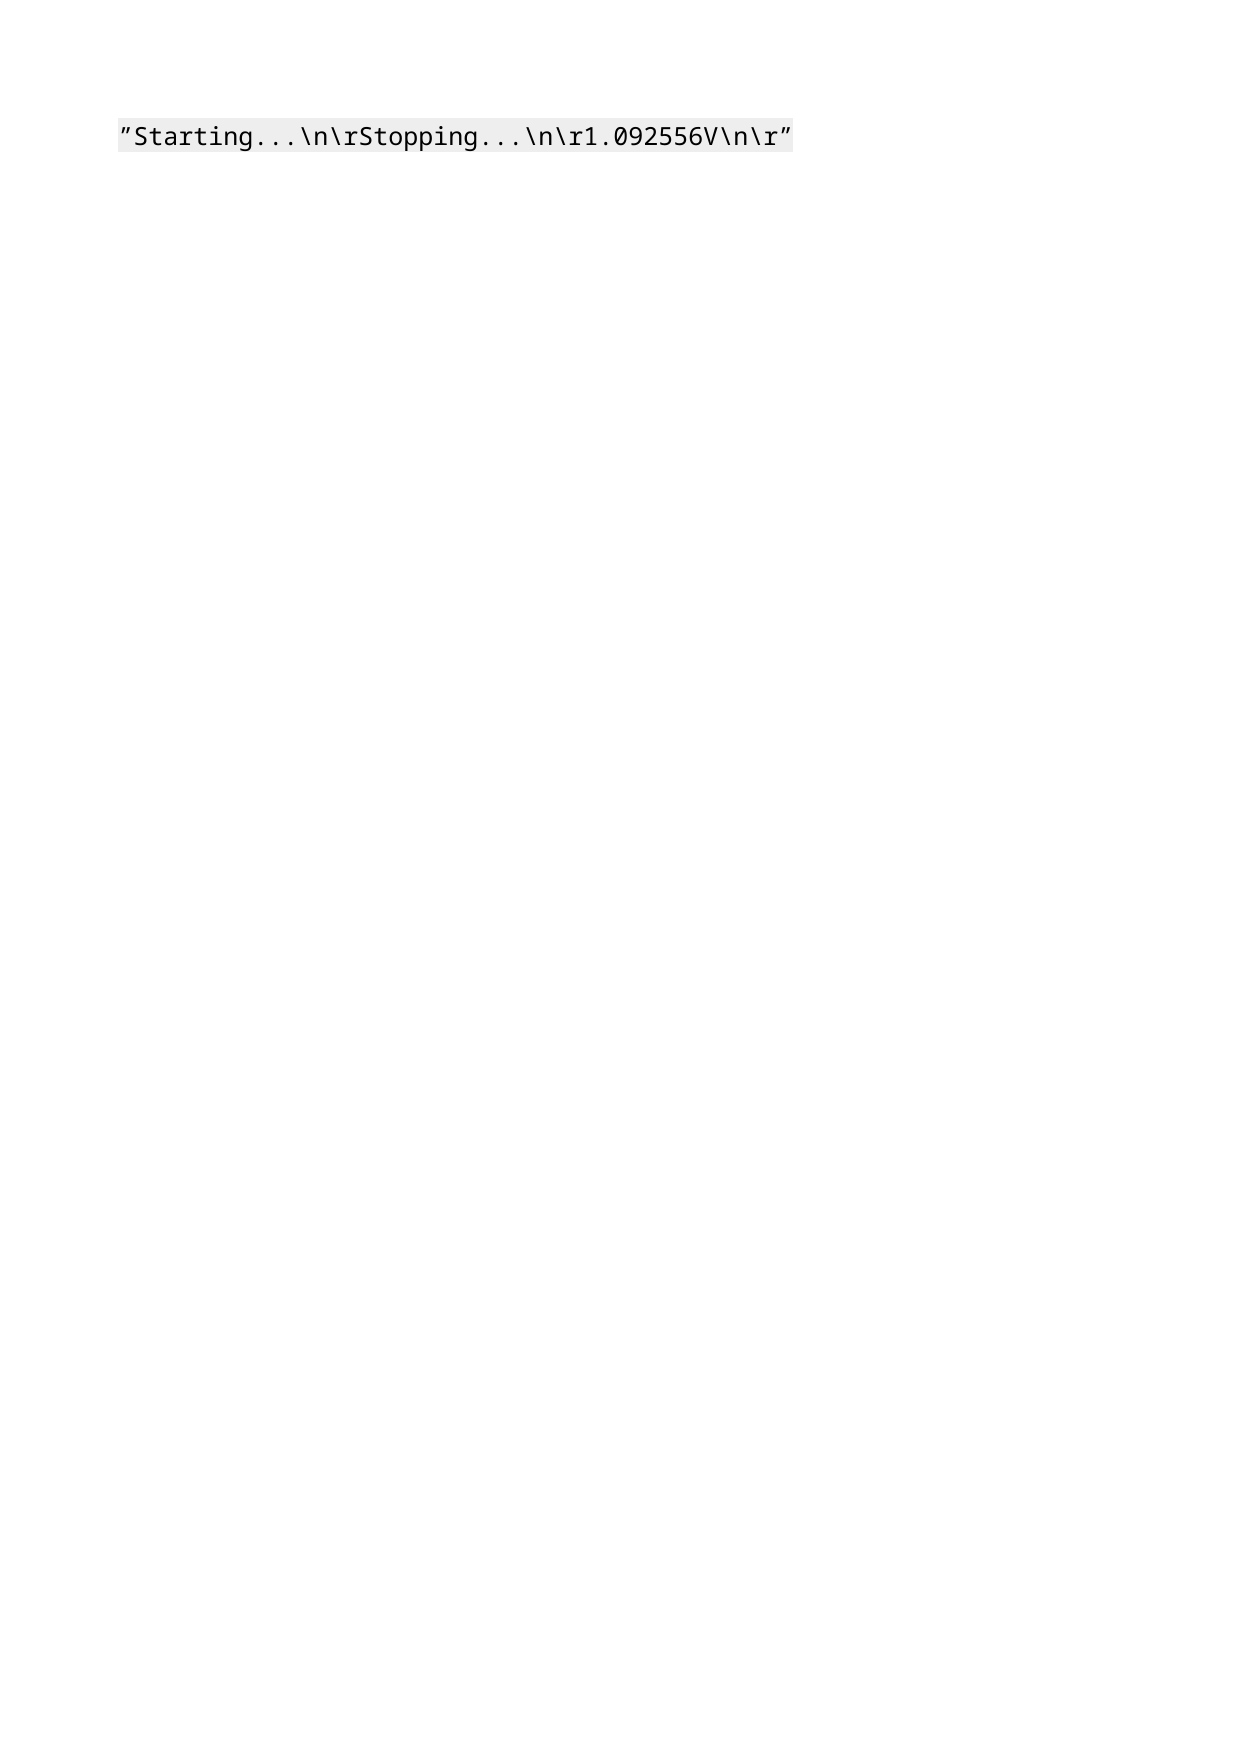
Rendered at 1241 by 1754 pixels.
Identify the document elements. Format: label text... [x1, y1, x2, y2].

text ”Starting...\n\rStopping...\n\r1.092556V\n\r” [118, 118, 1122, 152]
